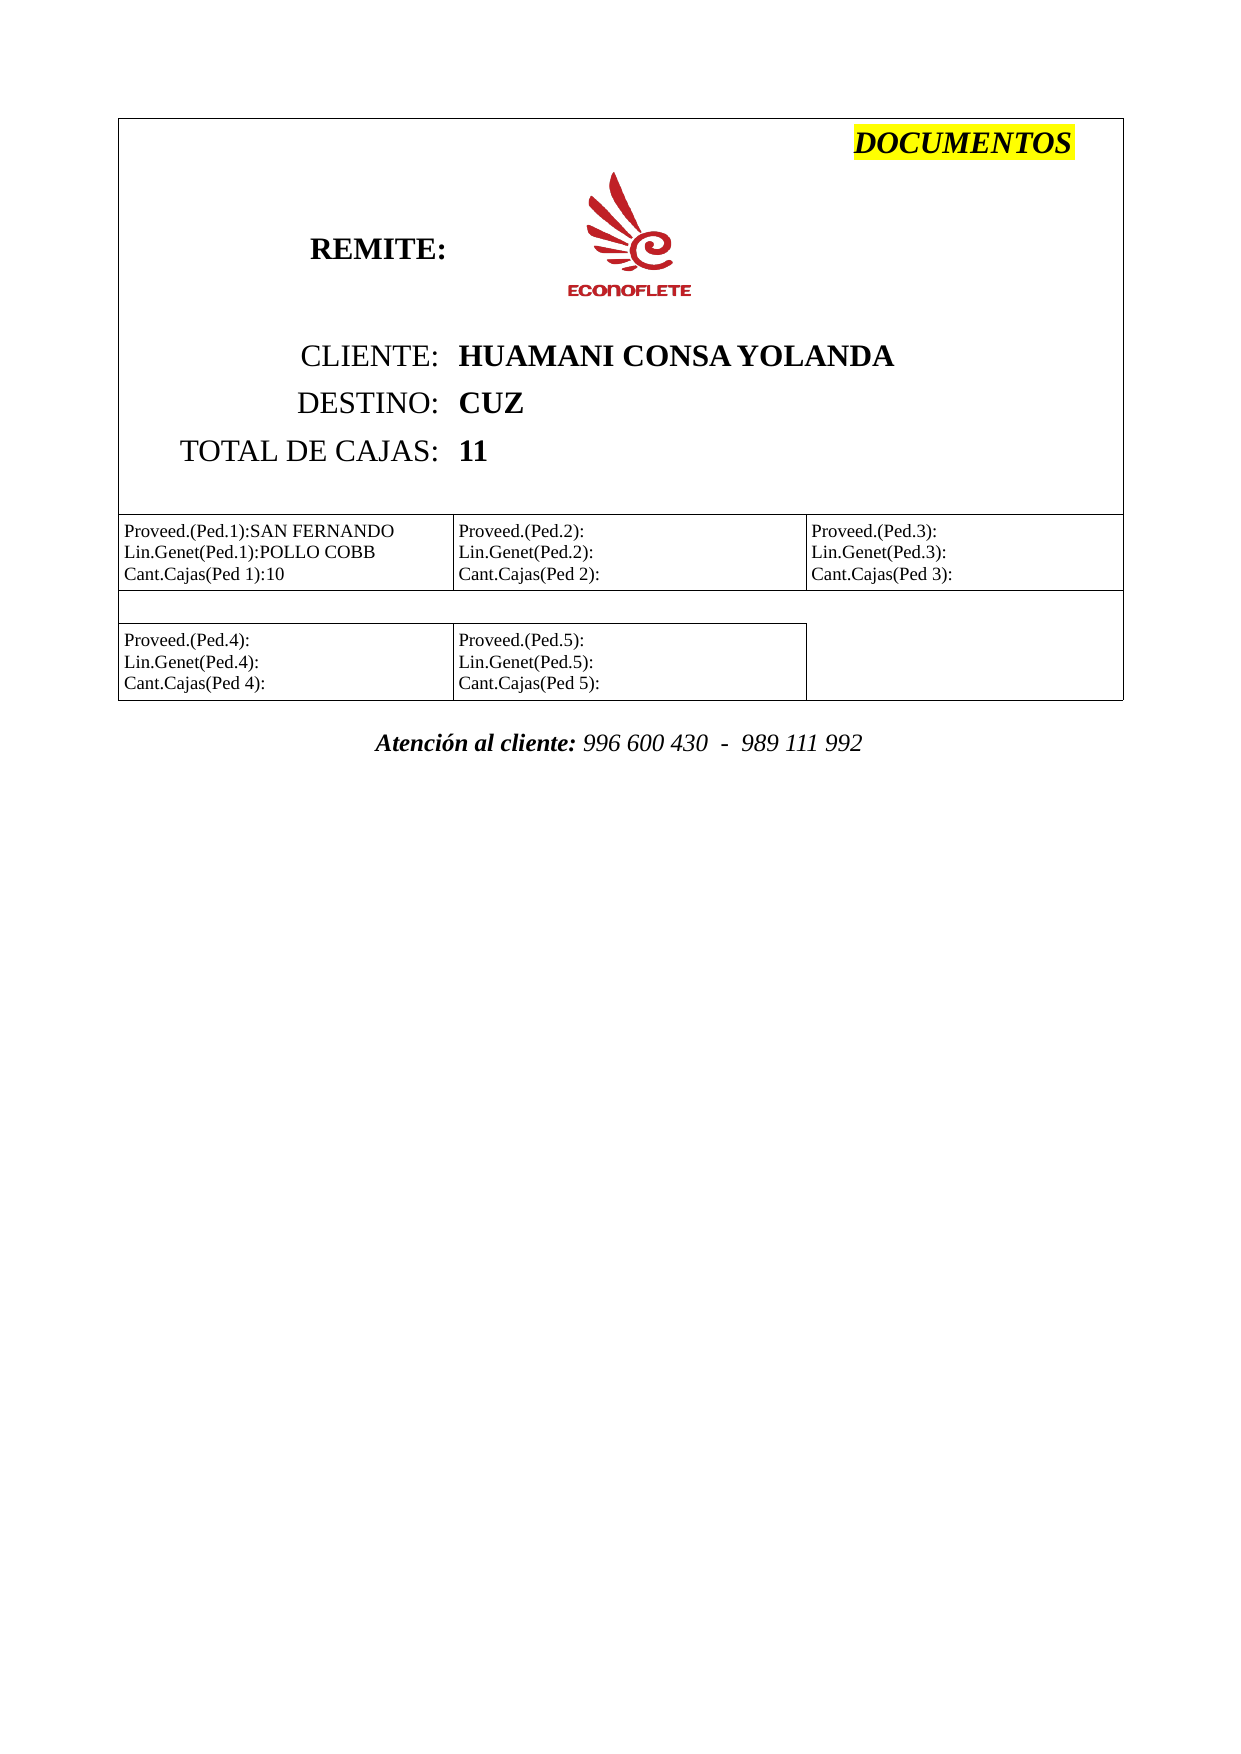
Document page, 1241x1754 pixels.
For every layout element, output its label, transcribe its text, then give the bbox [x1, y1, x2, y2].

table_cell Proveed.(Ped.4): Lin.Genet(Ped.4): Cant.Cajas(Ped 4): [119, 624, 453, 699]
table_cell [453, 166, 806, 332]
table_cell TOTAL DE CAJAS: [119, 426, 453, 474]
table_cell CLIENTE: [119, 332, 453, 379]
table_cell [119, 591, 453, 623]
table_cell 11 [453, 426, 1123, 474]
table_cell [806, 379, 1123, 426]
table_cell [806, 474, 1123, 514]
table_header [119, 119, 453, 166]
table_cell DESTINO: [119, 379, 453, 426]
table_cell [806, 591, 1123, 623]
table_cell REMITE: [119, 166, 453, 332]
text Atención al cliente: 996 600 430 - 989 111 992 [118, 728, 1122, 757]
table_cell [806, 166, 1123, 332]
table_cell [453, 591, 806, 623]
table_cell Proveed.(Ped.1):SAN FERNANDO Lin.Genet(Ped.1):POLLO COBB Cant.Cajas(Ped 1):10 [119, 515, 453, 590]
table_cell HUAMANI CONSA YOLANDA [453, 332, 1123, 379]
table_cell [453, 474, 806, 514]
table_cell Proveed.(Ped.5): Lin.Genet(Ped.5): Cant.Cajas(Ped 5): [454, 624, 806, 699]
table_cell CUZ [453, 379, 806, 426]
table_cell [119, 474, 453, 514]
picture [552, 171, 707, 297]
table_cell Proveed.(Ped.3): Lin.Genet(Ped.3): Cant.Cajas(Ped 3): [807, 515, 1123, 590]
table_header DOCUMENTOS [806, 119, 1123, 166]
table_cell Proveed.(Ped.2): Lin.Genet(Ped.2): Cant.Cajas(Ped 2): [454, 515, 806, 590]
table_header [453, 119, 806, 166]
table_cell [807, 623, 1123, 699]
